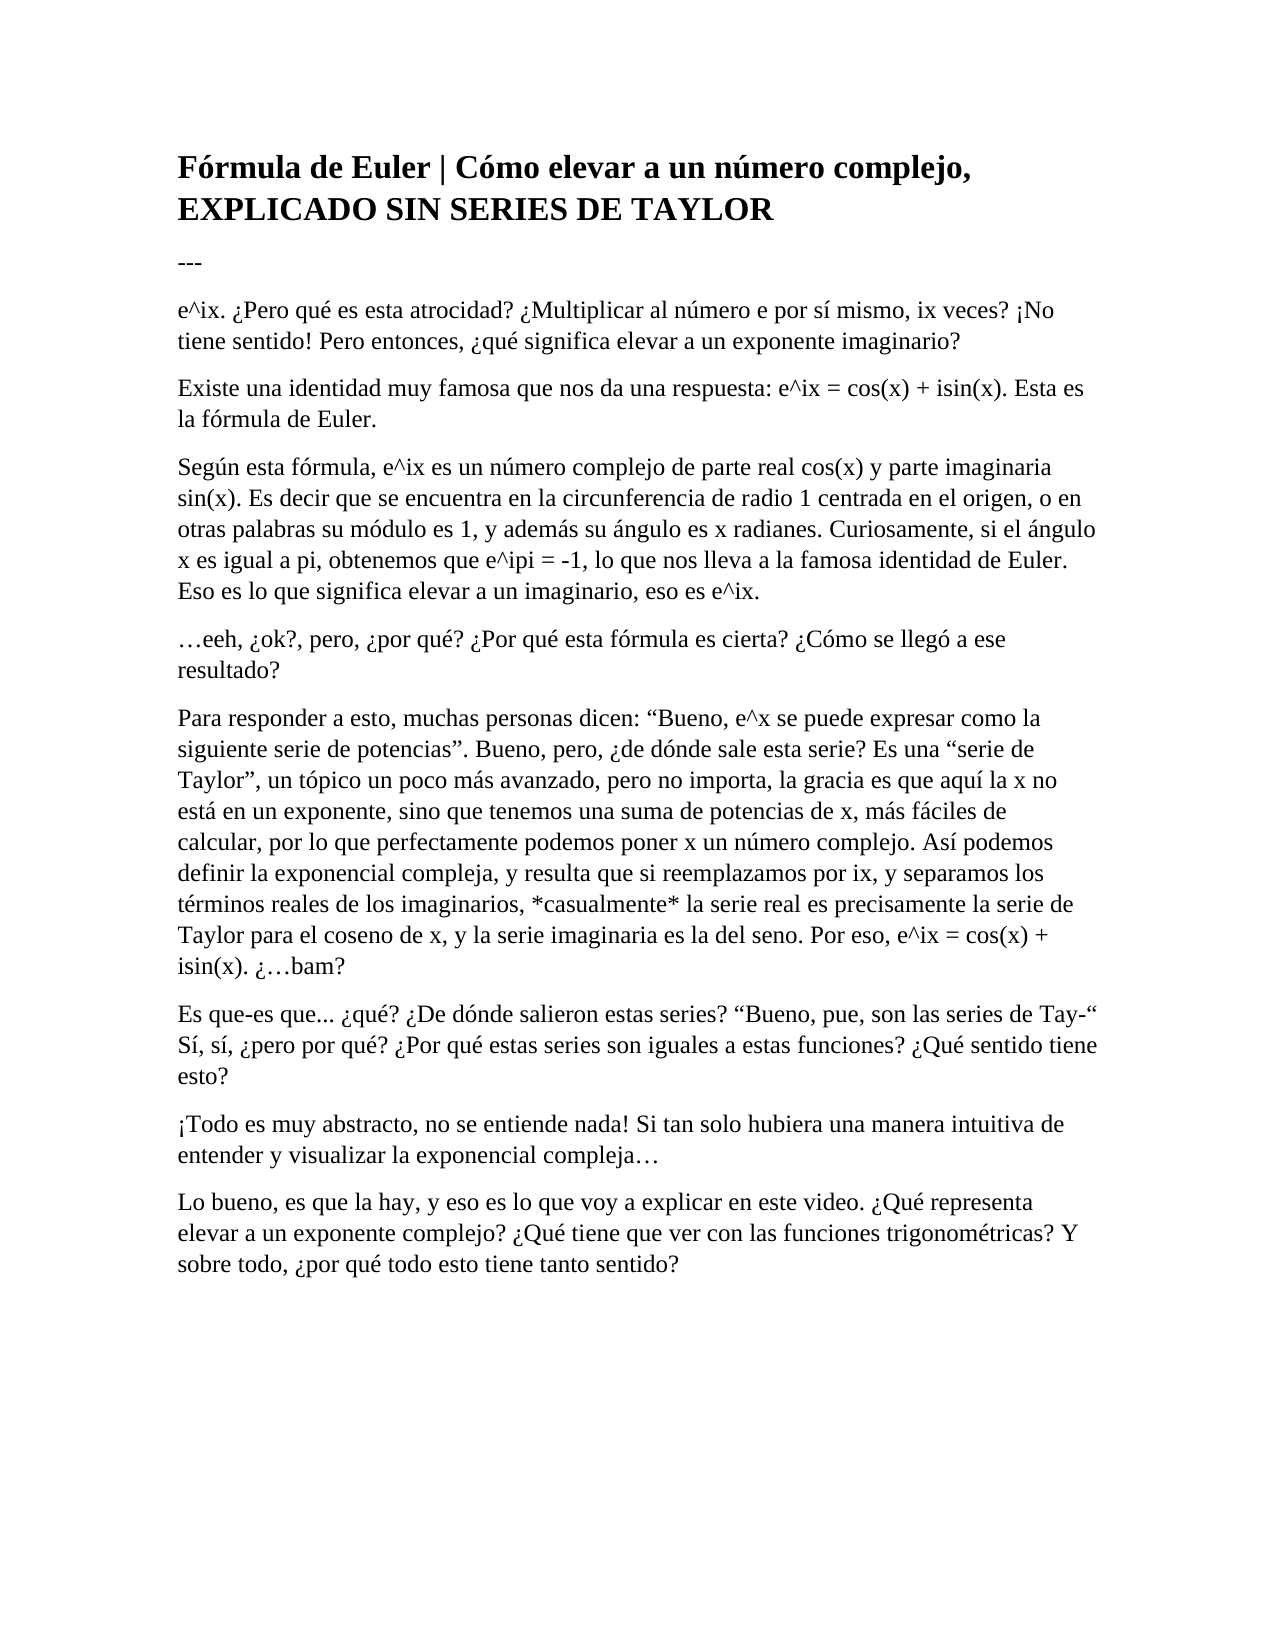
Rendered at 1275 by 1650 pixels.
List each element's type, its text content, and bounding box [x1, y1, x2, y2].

text Lo bueno, es que la hay, y eso es lo que voy a explicar en este video. ¿Qué representa elevar a un exponente complejo? ¿Qué tiene que ver con las funciones trigonométricas? Y sobre todo, ¿por qué todo esto tiene tanto sentido? [177, 1187, 1098, 1278]
text Existe una identidad muy famosa que nos da una respuesta: e^ix = cos(x) + isin(x). Esta es la fórmula de Euler. [177, 373, 1098, 433]
text e^ix. ¿Pero qué es esta atrocidad? ¿Multiplicar al número e por sí mismo, ix veces? ¡No tiene sentido! Pero entonces, ¿qué significa elevar a un exponente imaginario? [177, 295, 1098, 354]
text …eeh, ¿ok?, pero, ¿por qué? ¿Por qué esta fórmula es cierta? ¿Cómo se llegó a ese resultado? [177, 624, 1098, 684]
text --- [177, 247, 1098, 276]
text ¡Todo es muy abstracto, no se entiende nada! Si tan solo hubiera una manera intuitiva de entender y visualizar la exponencial compleja… [177, 1109, 1098, 1168]
text Para responder a esto, muchas personas dicen: “Bueno, e^x se puede expresar como la siguiente serie de potencias”. Bueno, pero, ¿de dónde sale esta serie? Es una “serie de Taylor”, un tópico un poco más avanzado, pero no importa, la gracia es que aquí la x no está en un exponente, sino que tenemos una suma de potencias de x, más fáciles de calcular, por lo que perfectamente podemos poner x un número complejo. Así podemos definir la exponencial compleja, y resulta que si reemplazamos por ix, y separamos los términos reales de los imaginarios, *casualmente* la serie real es precisamente la serie de Taylor para el coseno de x, y la serie imaginaria es la del seno. Por eso, e^ix = cos(x) + isin(x). ¿…bam? [177, 703, 1098, 980]
text Según esta fórmula, e^ix es un número complejo de parte real cos(x) y parte imaginaria sin(x). Es decir que se encuentra en la circunferencia de radio 1 centrada en el origen, o en otras palabras su módulo es 1, y además su ángulo es x radianes. Curiosamente, si el ángulo x es igual a pi, obtenemos que e^ipi = -1, lo que nos lleva a la famosa identidad de Euler. Eso es lo que significa elevar a un imaginario, eso es e^ix. [177, 452, 1098, 605]
text Fórmula de Euler | Cómo elevar a un número complejo, EXPLICADO SIN SERIES DE TAYLOR [177, 148, 1098, 227]
text Es que-es que... ¿qué? ¿De dónde salieron estas series? “Bueno, pue, son las series de Tay-“ Sí, sí, ¿pero por qué? ¿Por qué estas series son iguales a estas funciones? ¿Qué sentido tiene esto? [177, 999, 1098, 1090]
